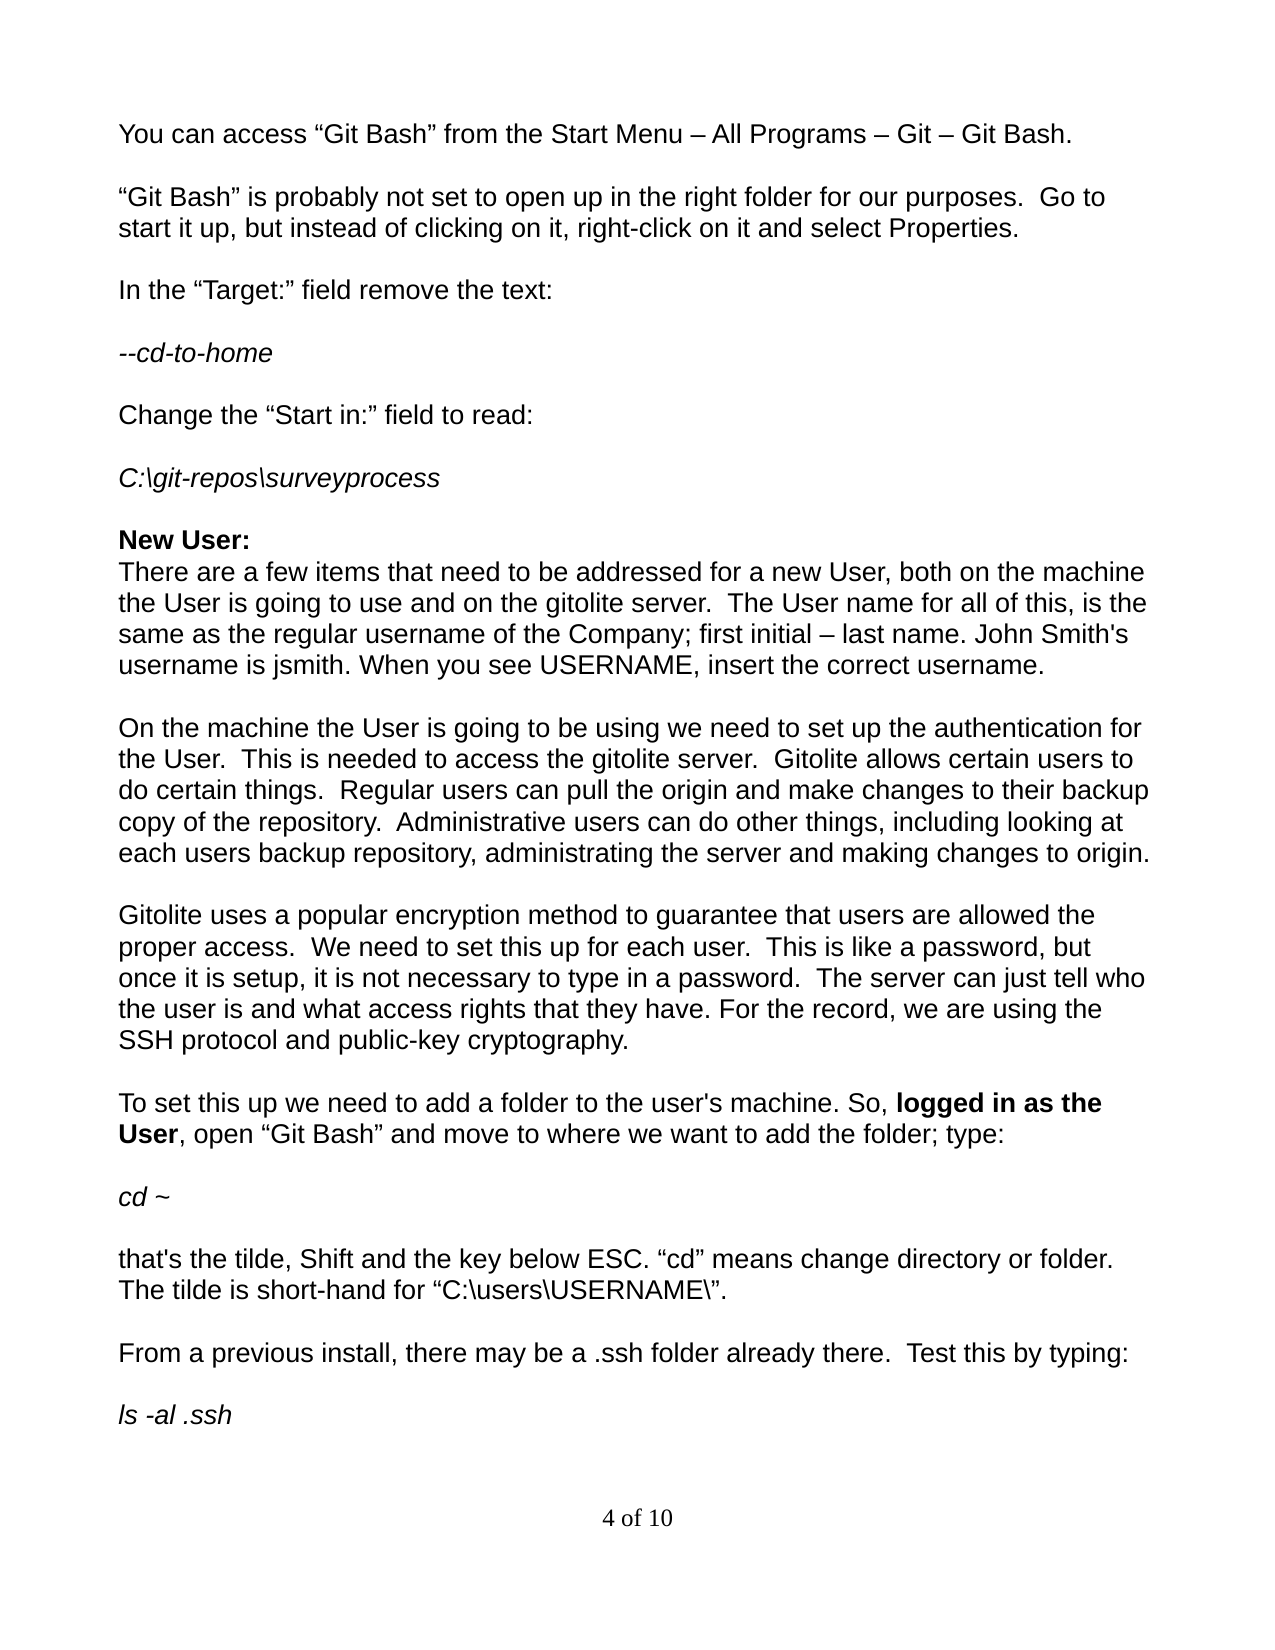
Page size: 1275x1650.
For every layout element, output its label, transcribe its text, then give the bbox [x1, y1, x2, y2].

text You can access “Git Bash” from the Start Menu – All Programs – Git – Git Bash. [118, 118, 1157, 149]
text cd ~ [118, 1181, 1157, 1212]
text that's the tilde, Shift and the key below ESC. “cd” means change directory or folder. The tilde is short-hand for “C:\users\USERNAME\”. [118, 1243, 1157, 1306]
text ls -al .ssh [118, 1399, 1157, 1431]
text New User: [118, 524, 1157, 556]
text “Git Bash” is probably not set to open up in the right folder for our purposes. Go to start it up, but instead of clicking on it, right-click on it and select Properties. [118, 181, 1157, 243]
text There are a few items that need to be addressed for a new User, both on the machine the User is going to use and on the gitolite server. The User name for all of this, is the same as the regular username of the Company; first initial – last name. John Smith's username is jsmith. When you see USERNAME, insert the correct username. [118, 556, 1157, 681]
text On the machine the User is going to be using we need to set up the authentication for the User. This is needed to access the gitolite server. Gitolite allows certain users to do certain things. Regular users can pull the origin and make changes to their backup copy of the repository. Administrative users can do other things, including looking at each users backup repository, administrating the server and making changes to origin. [118, 712, 1157, 868]
text --cd-to-home [118, 337, 1157, 368]
text Change the “Start in:” field to read: [118, 399, 1157, 431]
text Gitolite uses a popular encryption method to guarantee that users are allowed the proper access. We need to set this up for each user. This is like a password, but once it is setup, it is not necessary to type in a password. The server can just tell who the user is and what access rights that they have. For the record, we are using the SSH protocol and public-key cryptography. [118, 899, 1157, 1056]
text From a previous install, there may be a .ssh folder already there. Test this by typing: [118, 1337, 1157, 1368]
text C:\git-repos\surveyprocess [118, 462, 1157, 493]
text To set this up we need to add a folder to the user's machine. So, logged in as the User, open “Git Bash” and move to where we want to add the folder; type: [118, 1087, 1157, 1149]
text In the “Target:” field remove the text: [118, 274, 1157, 306]
